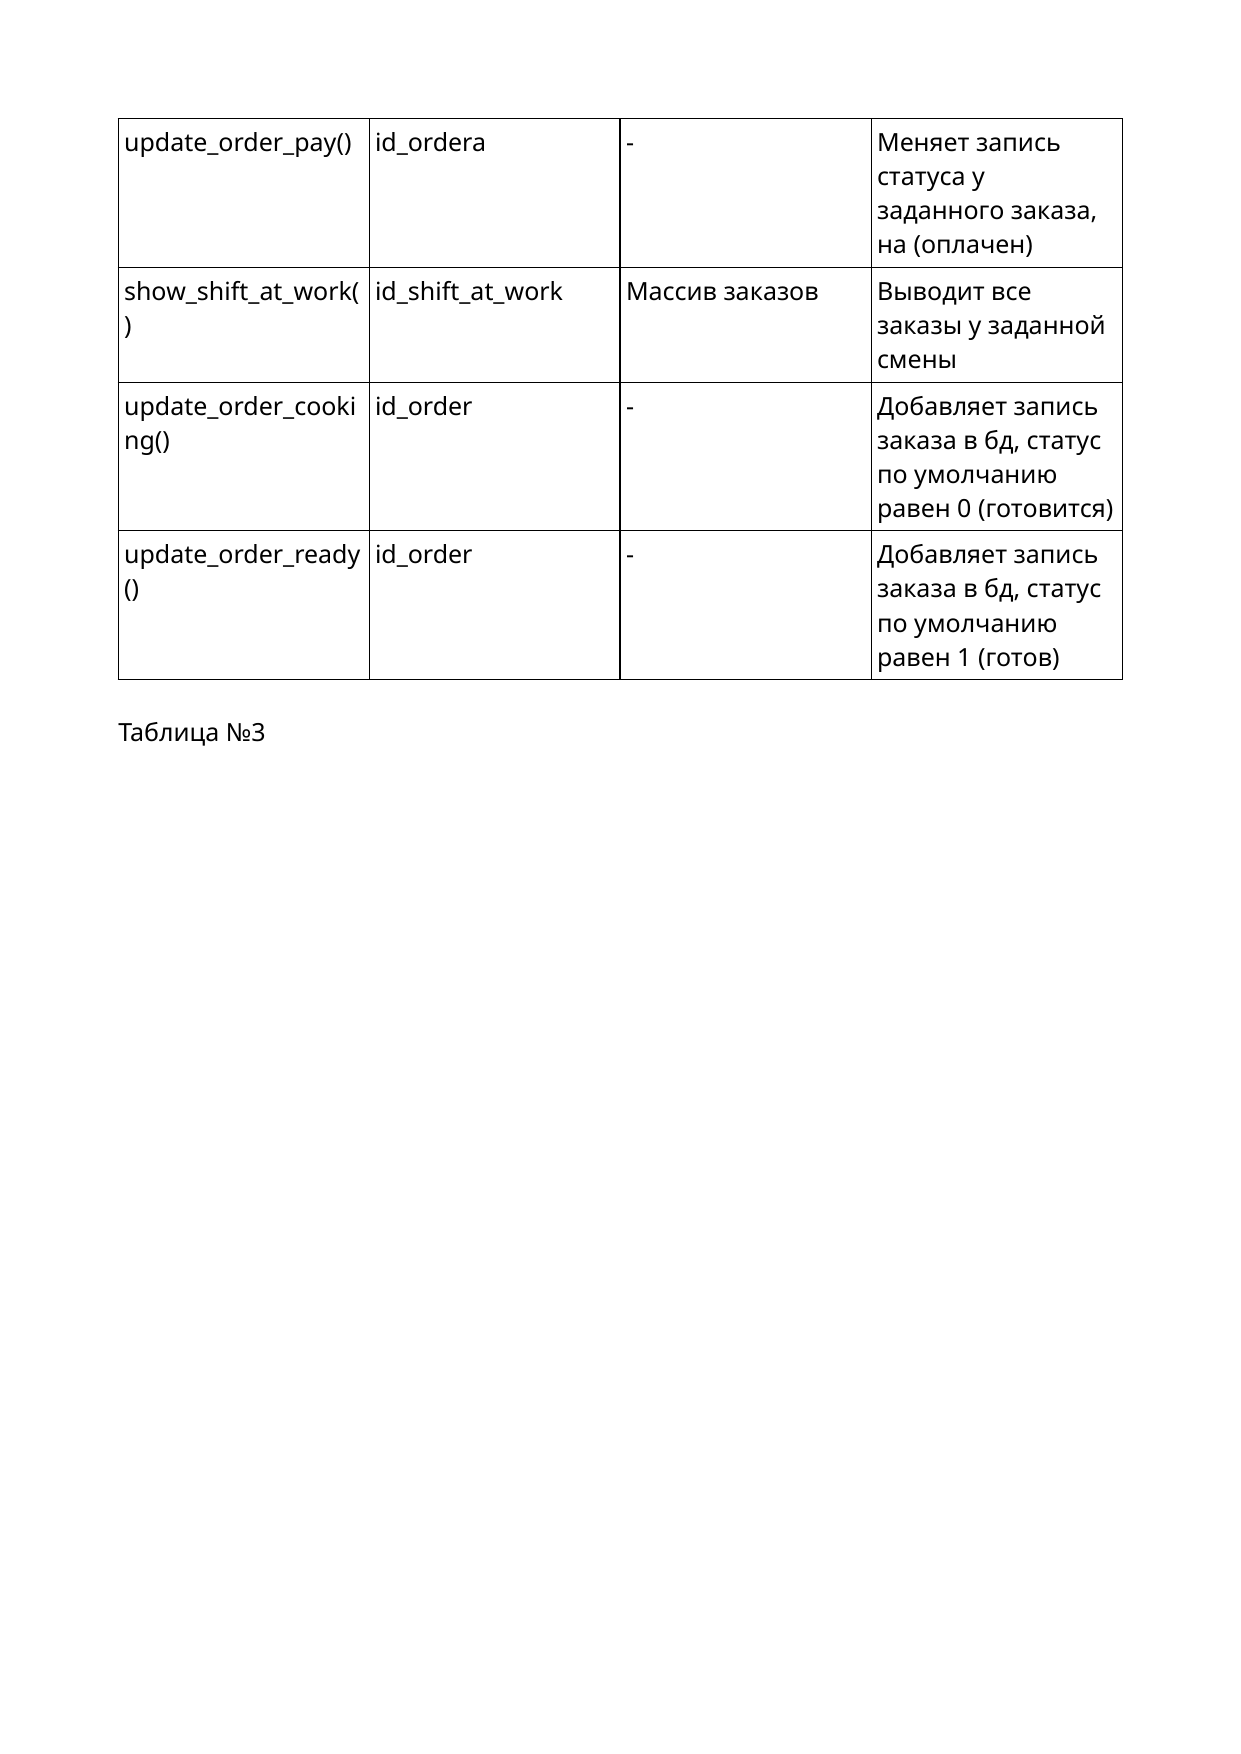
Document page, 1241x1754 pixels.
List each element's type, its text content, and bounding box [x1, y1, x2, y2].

table_cell id_shift_at_work [370, 268, 619, 382]
table_cell id_order [370, 531, 619, 679]
table_cell update_order_pay() [119, 119, 369, 267]
table_cell - [621, 383, 871, 530]
table_cell Добавляет запись заказа в бд, статус по умолчанию равен 0 (готовится) [872, 383, 1122, 530]
table_cell show_shift_at_work() [119, 268, 369, 382]
table_cell id_order [370, 383, 619, 530]
table_cell Меняет запись статуса у заданного заказа, на (оплачен) [872, 119, 1122, 267]
table_cell id_ordera [370, 119, 619, 267]
table_cell update_order_cooking() [119, 383, 369, 530]
table_cell Выводит все заказы у заданной смены [872, 268, 1122, 382]
table_cell Добавляет запись заказа в бд, статус по умолчанию равен 1 (готов) [872, 531, 1122, 679]
text Таблица №3 [118, 714, 1122, 748]
table_cell Массив заказов [621, 268, 871, 382]
table_cell - [621, 119, 871, 267]
table_cell - [621, 531, 871, 679]
table_cell update_order_ready() [119, 531, 369, 679]
